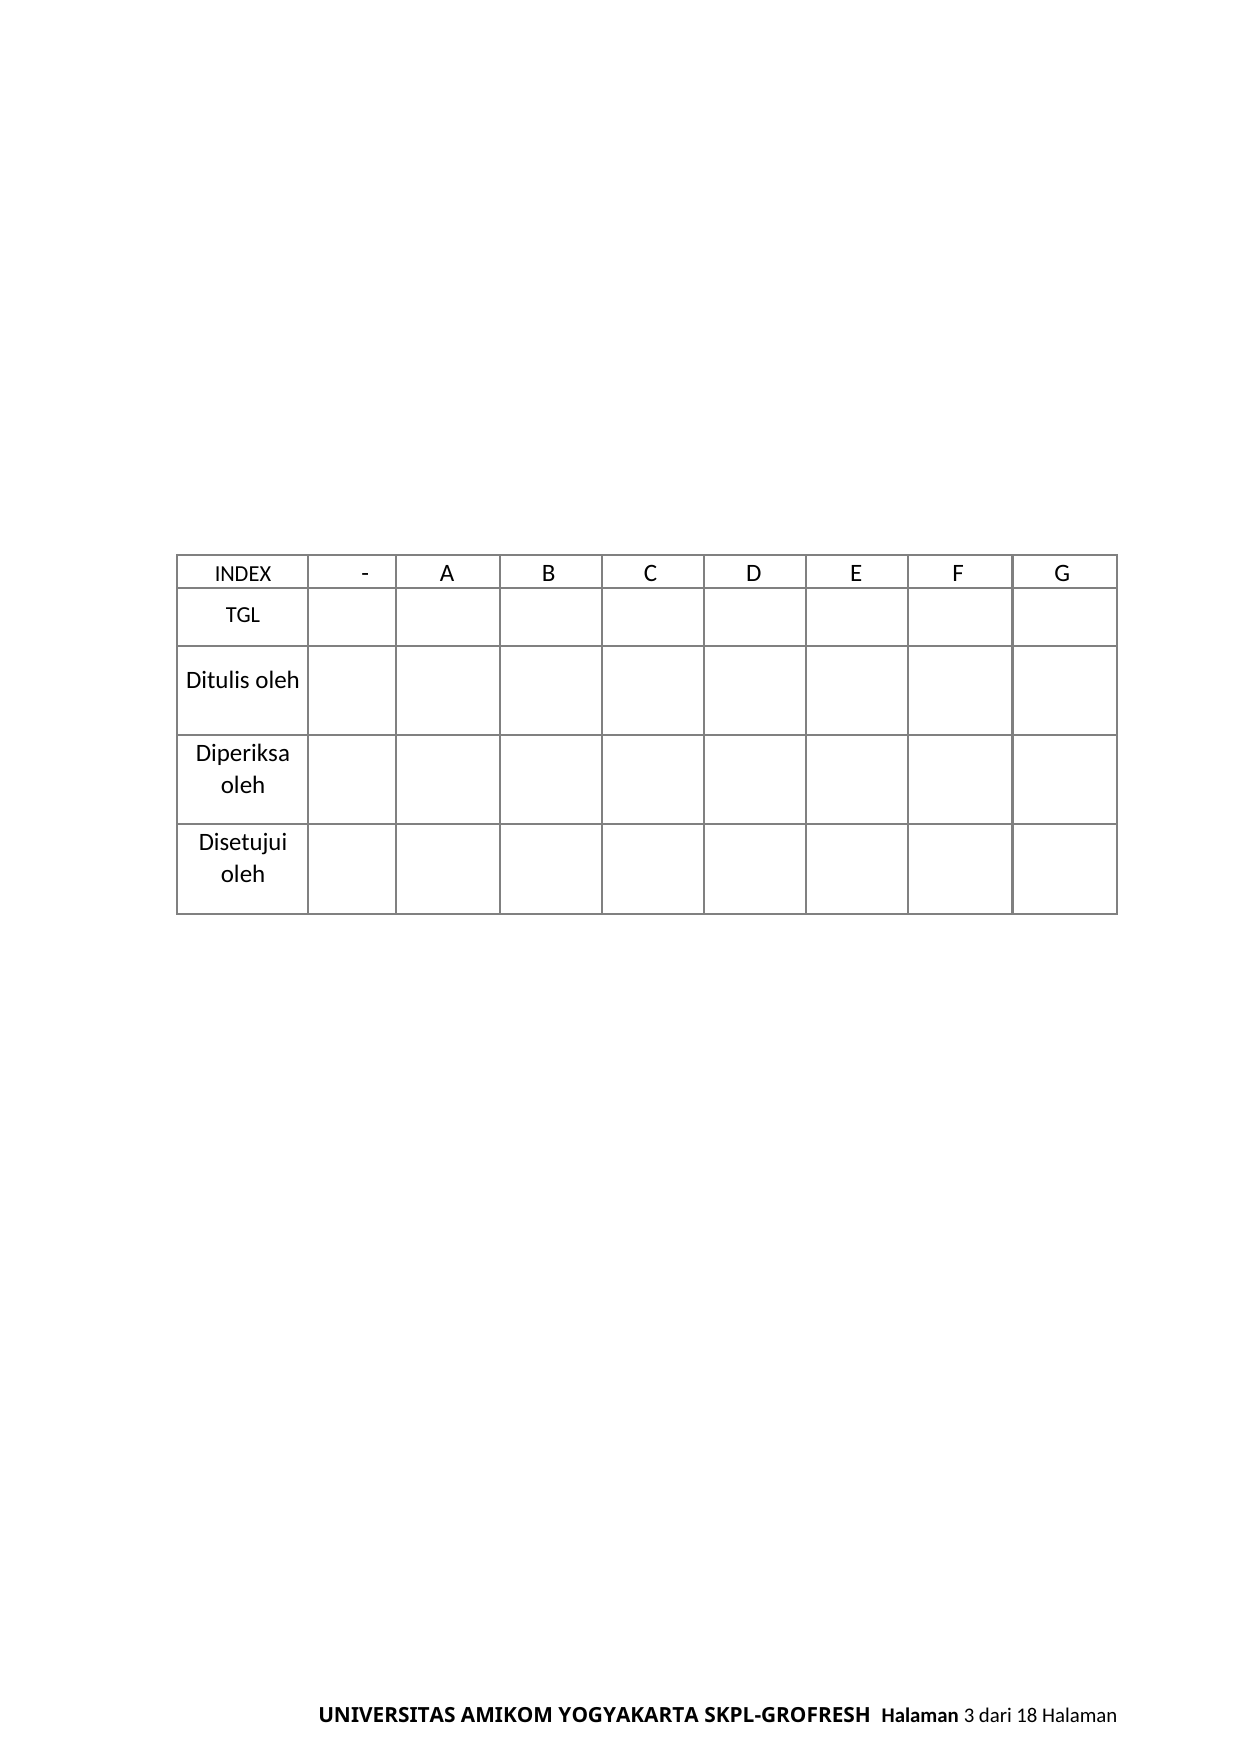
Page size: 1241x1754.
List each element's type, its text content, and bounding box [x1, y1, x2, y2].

table_cell [705, 589, 805, 628]
table_header A [397, 556, 499, 587]
table_cell [309, 800, 395, 823]
table_cell [603, 767, 703, 800]
table_cell [178, 695, 307, 734]
table_cell [807, 736, 907, 767]
table_cell [1014, 589, 1116, 628]
table_cell [397, 589, 499, 628]
table_cell [501, 629, 601, 645]
table_cell [807, 767, 907, 800]
table_cell [603, 647, 703, 695]
table_cell Diperiksa [178, 736, 307, 767]
table_cell [397, 629, 499, 645]
table_cell [309, 736, 395, 767]
table_header - [309, 556, 395, 587]
table_cell [397, 767, 499, 800]
table_cell [705, 889, 805, 913]
table_cell [705, 695, 805, 734]
table_cell [603, 889, 703, 913]
table_cell [397, 800, 499, 823]
table_header G [1014, 556, 1116, 587]
table_cell [909, 736, 1011, 767]
table_cell oleh [178, 856, 307, 889]
table_header C [603, 556, 703, 587]
table_cell [603, 736, 703, 767]
table_cell [603, 629, 703, 645]
table_cell [501, 736, 601, 767]
table_cell [807, 589, 907, 628]
table_cell [1014, 695, 1116, 734]
table_cell [178, 800, 307, 823]
table_cell [807, 695, 907, 734]
table_cell TGL [178, 589, 307, 628]
table_cell [309, 589, 395, 628]
table_header D [705, 556, 805, 587]
table_cell [603, 800, 703, 823]
table_cell [1014, 800, 1116, 823]
table_cell [705, 825, 805, 856]
table_cell [705, 800, 805, 823]
table_cell [1014, 825, 1116, 856]
table_cell [501, 767, 601, 800]
table_cell [909, 589, 1011, 628]
table_cell [705, 767, 805, 800]
table_cell [807, 889, 907, 913]
table_cell oleh [178, 767, 307, 800]
table_cell [178, 629, 307, 645]
table_cell [501, 647, 601, 695]
table_cell [807, 647, 907, 695]
table_cell [178, 889, 307, 913]
table_cell [603, 825, 703, 856]
table_cell [807, 629, 907, 645]
table_cell [397, 889, 499, 913]
table_header B [501, 556, 601, 587]
table_cell [501, 889, 601, 913]
table_cell [705, 647, 805, 695]
table_cell [603, 856, 703, 889]
table_cell [309, 856, 395, 889]
table_cell [309, 889, 395, 913]
table_cell [397, 856, 499, 889]
table_cell [1014, 856, 1116, 889]
table_cell [309, 629, 395, 645]
table_cell [1014, 629, 1116, 645]
table_cell [807, 856, 907, 889]
table_cell Disetujui [178, 825, 307, 856]
table_cell [807, 800, 907, 823]
table_cell Ditulis oleh [178, 647, 307, 695]
table_cell [807, 825, 907, 856]
table_cell [309, 695, 395, 734]
table_cell [397, 647, 499, 695]
table_cell [397, 736, 499, 767]
table_cell [1014, 736, 1116, 767]
table_cell [603, 695, 703, 734]
table_cell [705, 856, 805, 889]
table_cell [909, 825, 1011, 856]
table_cell [1014, 889, 1116, 913]
table_cell [909, 629, 1011, 645]
table_cell [909, 856, 1011, 889]
table_cell [501, 825, 601, 856]
table_cell [705, 736, 805, 767]
table_header INDEX [178, 556, 307, 587]
table_cell [501, 695, 601, 734]
table_cell [397, 825, 499, 856]
table_cell [309, 767, 395, 800]
table_cell [1014, 647, 1116, 695]
table_cell [309, 647, 395, 695]
table_cell [909, 695, 1011, 734]
table_cell [397, 695, 499, 734]
table_cell [603, 589, 703, 628]
table_cell [501, 856, 601, 889]
table_header E [807, 556, 907, 587]
table_cell [909, 647, 1011, 695]
table_cell [909, 800, 1011, 823]
table_header F [909, 556, 1011, 587]
table_cell [705, 629, 805, 645]
table_cell [909, 889, 1011, 913]
table_cell [909, 767, 1011, 800]
table_cell [501, 800, 601, 823]
table_cell [1014, 767, 1116, 800]
table_cell [309, 825, 395, 856]
table_cell [501, 589, 601, 628]
